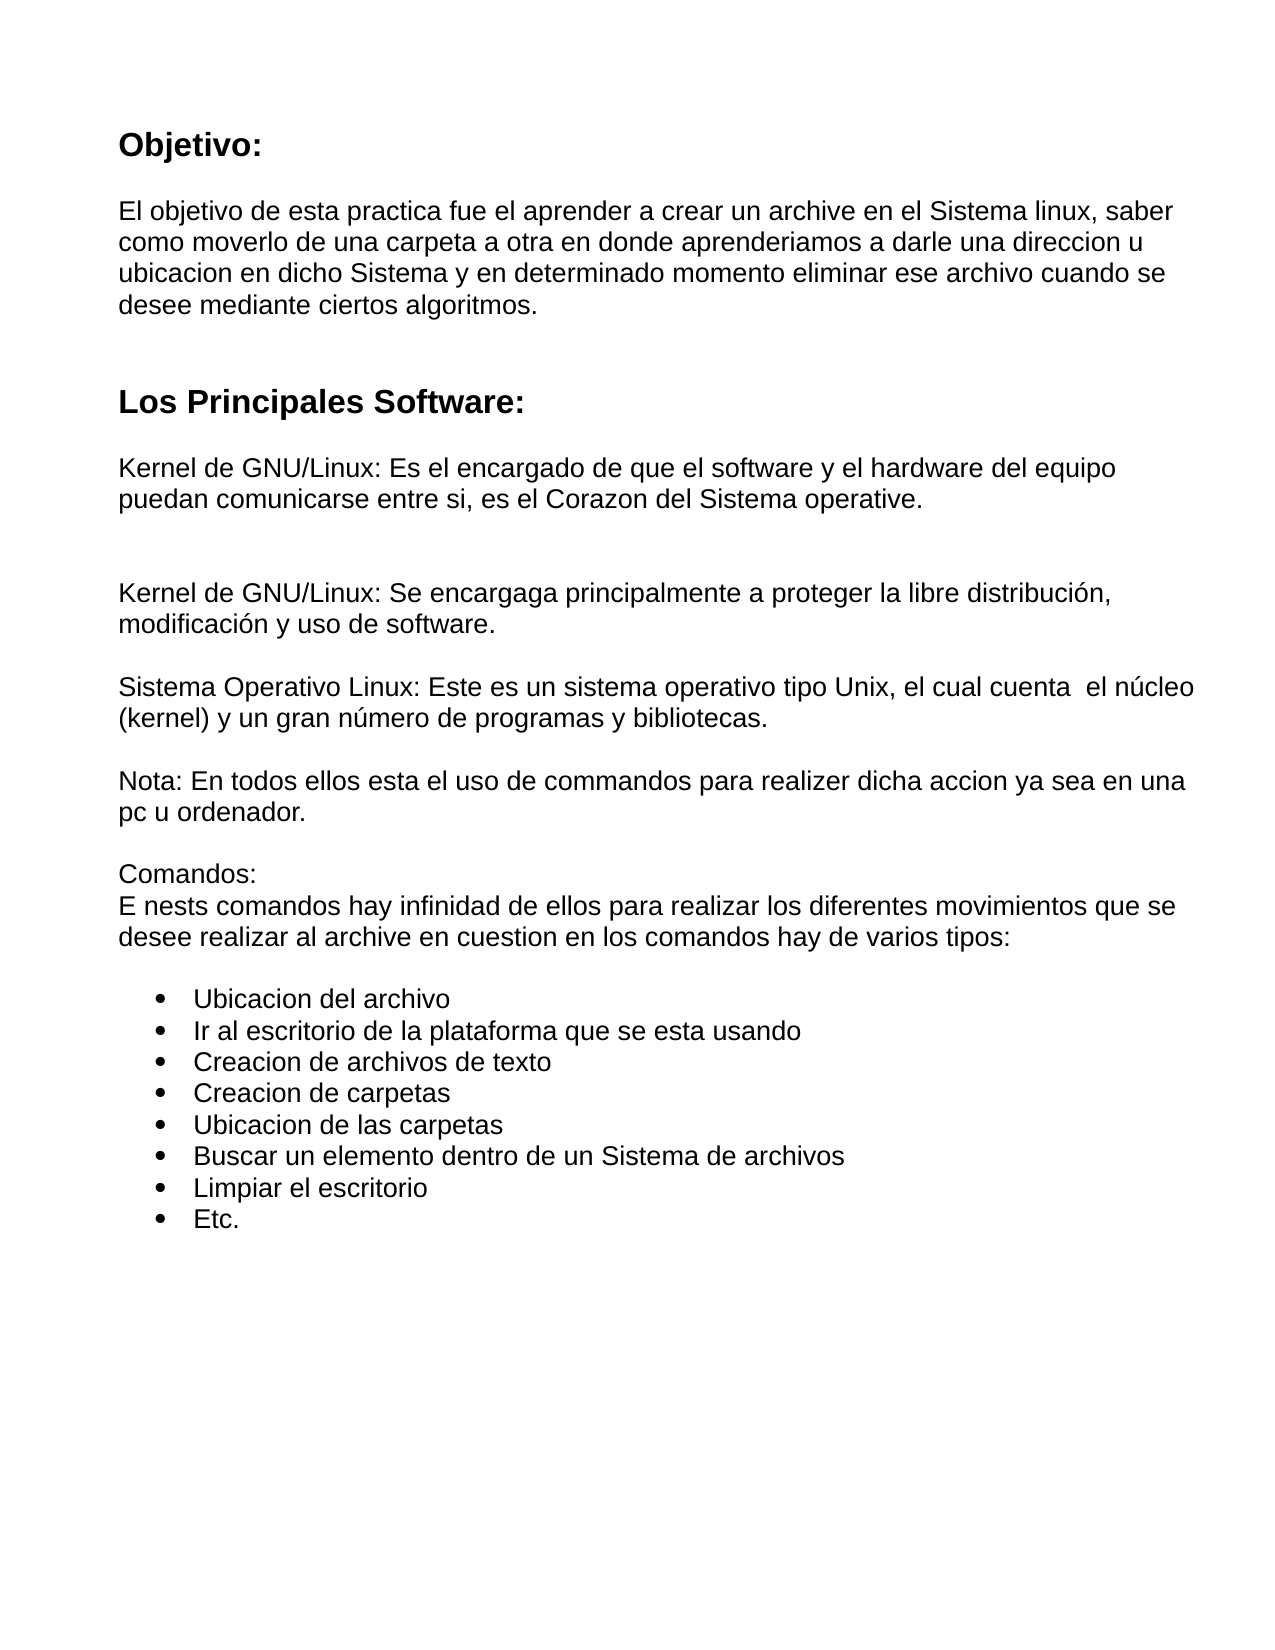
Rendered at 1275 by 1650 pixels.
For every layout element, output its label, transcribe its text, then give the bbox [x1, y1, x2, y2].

text Kernel de GNU/Linux: Es el encargado de que el software y el hardware del equipo puedan comunicarse entre si, es el Corazon del Sistema operative. [118, 452, 1205, 515]
list Etc. [156, 1203, 1205, 1234]
list Ubicacion de las carpetas [156, 1109, 1205, 1140]
list Creacion de archivos de texto [156, 1046, 1205, 1077]
text El objetivo de esta practica fue el aprender a crear un archive en el Sistema linux, saber como moverlo de una carpeta a otra en donde aprenderiamos a darle una direccion u ubicacion en dicho Sistema y en determinado momento eliminar ese archivo cuando se desee mediante ciertos algoritmos. [118, 195, 1205, 320]
list Buscar un elemento dentro de un Sistema de archivos [156, 1140, 1205, 1172]
text Kernel de GNU/Linux: Se encargaga principalmente a proteger la libre distribución, modificación y uso de software. [118, 577, 1205, 640]
list Ir al escritorio de la plataforma que se esta usando [156, 1015, 1205, 1046]
text Sistema Operativo Linux: Este es un sistema operativo tipo Unix, el cual cuenta el núcleo (kernel) y un gran número de programas y bibliotecas. [118, 671, 1205, 733]
text Comandos: [118, 858, 1205, 890]
text Los Principales Software: [118, 382, 1205, 421]
text Nota: En todos ellos esta el uso de commandos para realizer dicha accion ya sea en una pc u ordenador. [118, 765, 1205, 827]
list Creacion de carpetas [156, 1077, 1205, 1109]
text Objetivo: [118, 125, 1205, 164]
text E nests comandos hay infinidad de ellos para realizar los diferentes movimientos que se desee realizar al archive en cuestion en los comandos hay de varios tipos: [118, 890, 1205, 952]
list Limpiar el escritorio [156, 1172, 1205, 1203]
list Ubicacion del archivo [156, 983, 1205, 1015]
